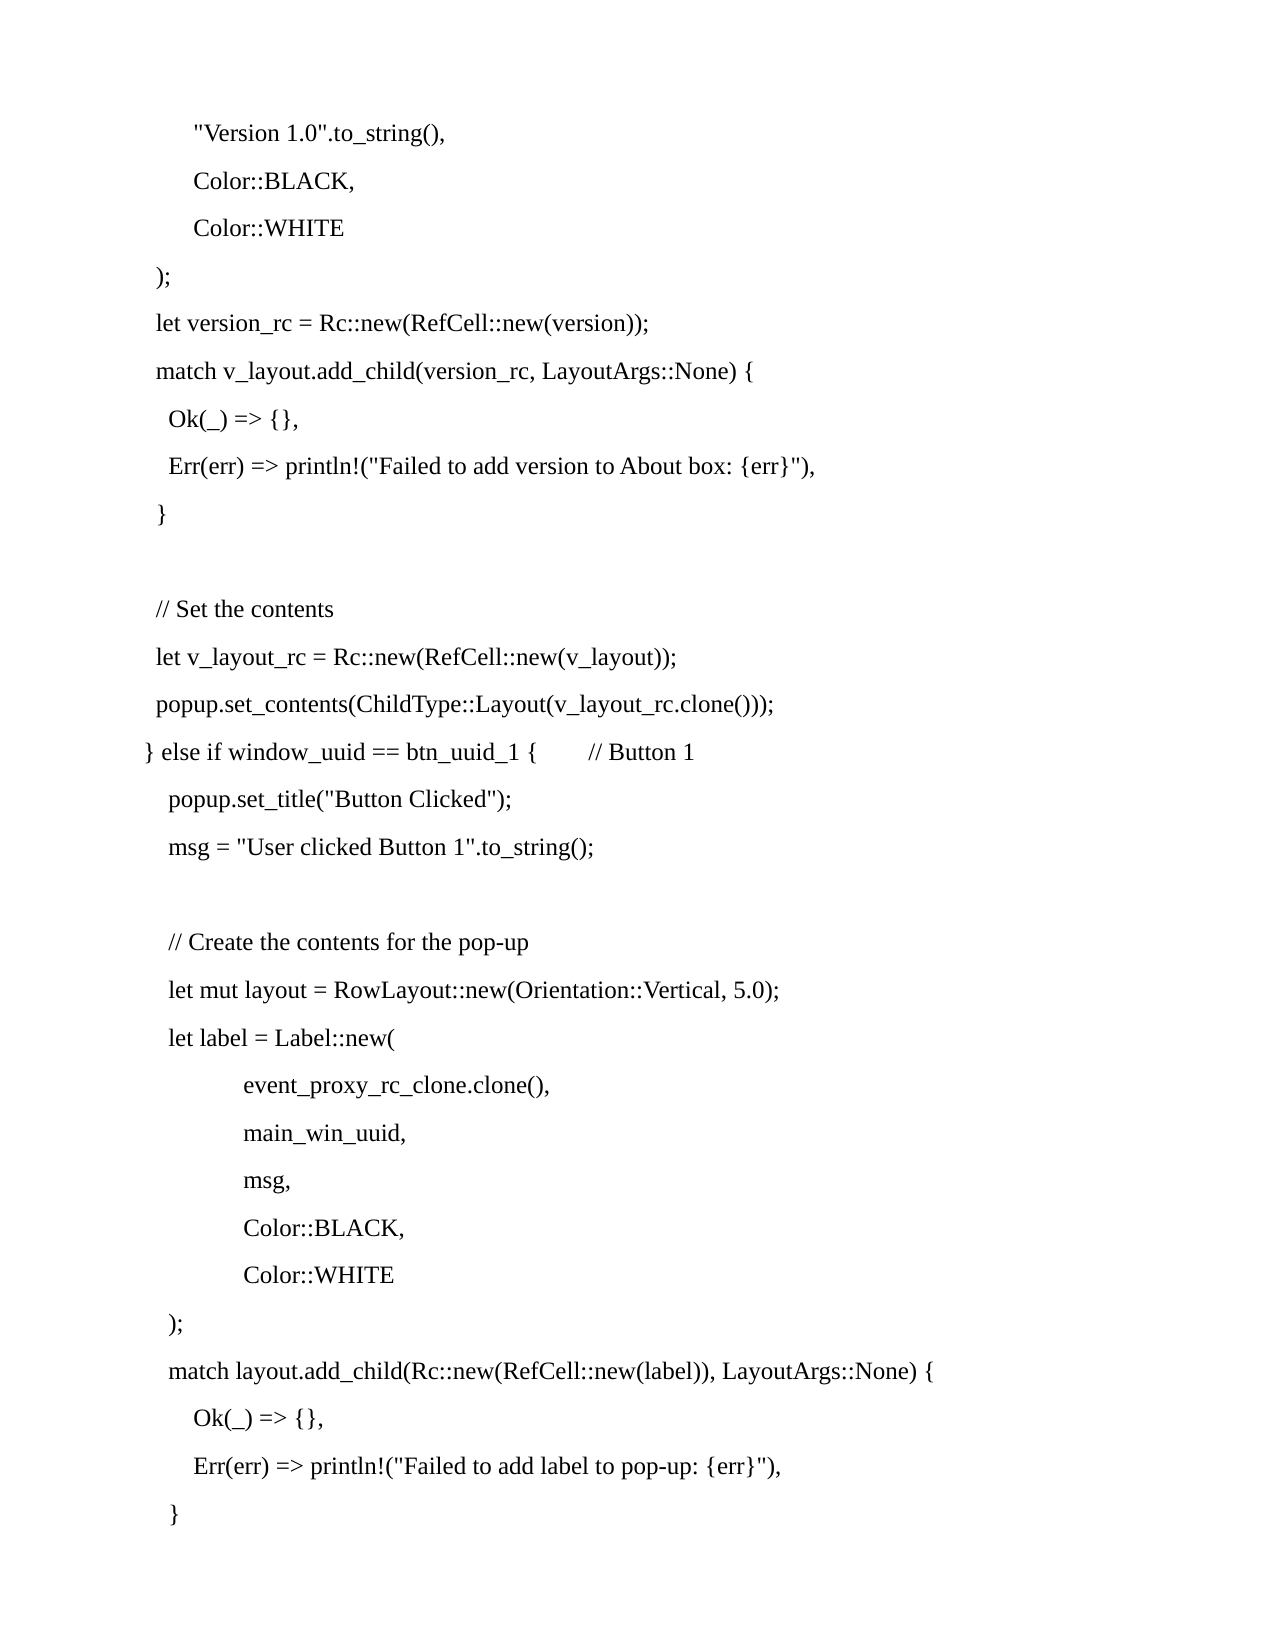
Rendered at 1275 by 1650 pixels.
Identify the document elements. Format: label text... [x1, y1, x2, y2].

text let label = Label::new( [118, 1023, 1157, 1051]
text msg = "User clicked Button 1".to_string(); [118, 832, 1157, 861]
text "Version 1.0".to_string(), [118, 118, 1157, 147]
text Ok(_) => {}, [118, 1403, 1157, 1432]
text } [118, 499, 1157, 528]
text } else if window_uuid == btn_uuid_1 { // Button 1 [118, 737, 1157, 766]
text let version_rc = Rc::new(RefCell::new(version)); [118, 308, 1157, 337]
text event_proxy_rc_clone.clone(), [118, 1070, 1157, 1099]
text } [118, 1499, 1157, 1527]
text ); [118, 1308, 1157, 1337]
text let v_layout_rc = Rc::new(RefCell::new(v_layout)); [118, 642, 1157, 671]
text Color::BLACK, [118, 1213, 1157, 1242]
text Color::WHITE [118, 213, 1157, 242]
text match layout.add_child(Rc::new(RefCell::new(label)), LayoutArgs::None) { [118, 1356, 1157, 1384]
text popup.set_contents(ChildType::Layout(v_layout_rc.clone())); [118, 689, 1157, 718]
text Err(err) => println!("Failed to add version to About box: {err}"), [118, 451, 1157, 480]
text let mut layout = RowLayout::new(Orientation::Vertical, 5.0); [118, 975, 1157, 1004]
text popup.set_title("Button Clicked"); [118, 784, 1157, 813]
text // Create the contents for the pop-up [118, 927, 1157, 956]
text Err(err) => println!("Failed to add label to pop-up: {err}"), [118, 1451, 1157, 1480]
text ); [118, 261, 1157, 290]
text msg, [118, 1165, 1157, 1194]
text Color::WHITE [118, 1261, 1157, 1289]
text match v_layout.add_child(version_rc, LayoutArgs::None) { [118, 356, 1157, 385]
text Ok(_) => {}, [118, 404, 1157, 432]
text Color::BLACK, [118, 166, 1157, 194]
text main_win_uuid, [118, 1118, 1157, 1147]
text // Set the contents [118, 594, 1157, 623]
